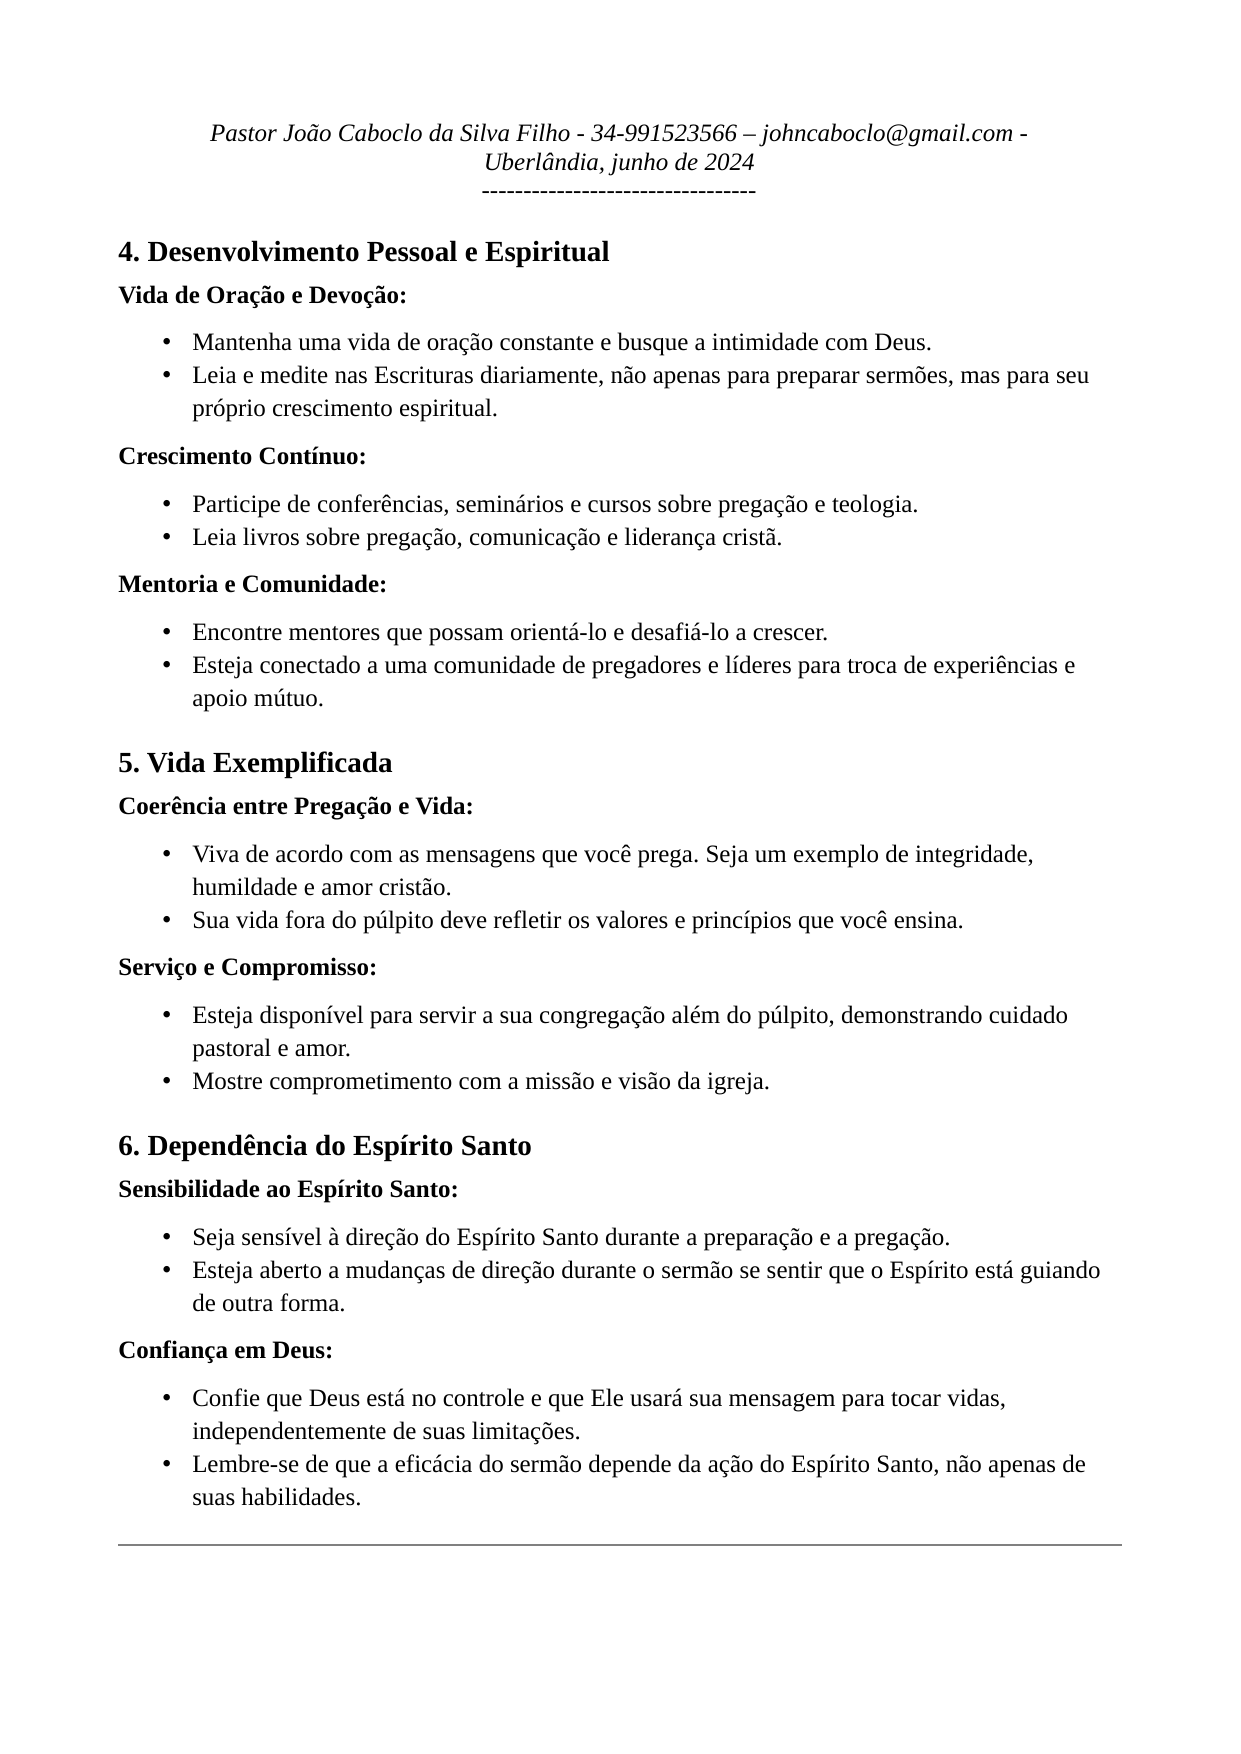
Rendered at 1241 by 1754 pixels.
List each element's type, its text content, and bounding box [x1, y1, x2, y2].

list Esteja disponível para servir a sua congregação além do púlpito, demonstrando cuidado pastoral e amor. [162, 1000, 1122, 1062]
list Lembre-se de que a eficácia do sermão depende da ação do Espírito Santo, não apenas de suas habilidades. [162, 1449, 1122, 1511]
list Seja sensível à direção do Espírito Santo durante a preparação e a pregação. [162, 1222, 1122, 1251]
text Mentoria e Comunidade: [118, 569, 1122, 598]
list Esteja aberto a mudanças de direção durante o sermão se sentir que o Espírito está guiando de outra forma. [162, 1255, 1122, 1317]
subtitle 5. Vida Exemplificada [118, 745, 1122, 779]
text Confiança em Deus: [118, 1336, 1122, 1364]
text Serviço e Compromisso: [118, 952, 1122, 981]
list Encontre mentores que possam orientá-lo e desafiá-lo a crescer. [162, 617, 1122, 646]
list Mostre comprometimento com a missão e visão da igreja. [162, 1066, 1122, 1095]
list Esteja conectado a uma comunidade de pregadores e líderes para troca de experiências e apoio mútuo. [162, 650, 1122, 712]
list Participe de conferências, seminários e cursos sobre pregação e teologia. [162, 489, 1122, 517]
list Confie que Deus está no controle e que Ele usará sua mensagem para tocar vidas, independentemente de suas limitações. [162, 1383, 1122, 1445]
text Crescimento Contínuo: [118, 441, 1122, 470]
list Leia e medite nas Escrituras diariamente, não apenas para preparar sermões, mas para seu próprio crescimento espiritual. [162, 361, 1122, 422]
subtitle 6. Dependência do Espírito Santo [118, 1128, 1122, 1162]
text Vida de Oração e Devoção: [118, 280, 1122, 309]
subtitle 4. Desenvolvimento Pessoal e Espiritual [118, 234, 1122, 267]
text Sensibilidade ao Espírito Santo: [118, 1174, 1122, 1203]
list Sua vida fora do púlpito deve refletir os valores e princípios que você ensina. [162, 905, 1122, 934]
list Leia livros sobre pregação, comunicação e liderança cristã. [162, 522, 1122, 551]
list Viva de acordo com as mensagens que você prega. Seja um exemplo de integridade, humildade e amor cristão. [162, 839, 1122, 901]
text Coerência entre Pregação e Vida: [118, 791, 1122, 820]
list Mantenha uma vida de oração constante e busque a intimidade com Deus. [162, 327, 1122, 356]
